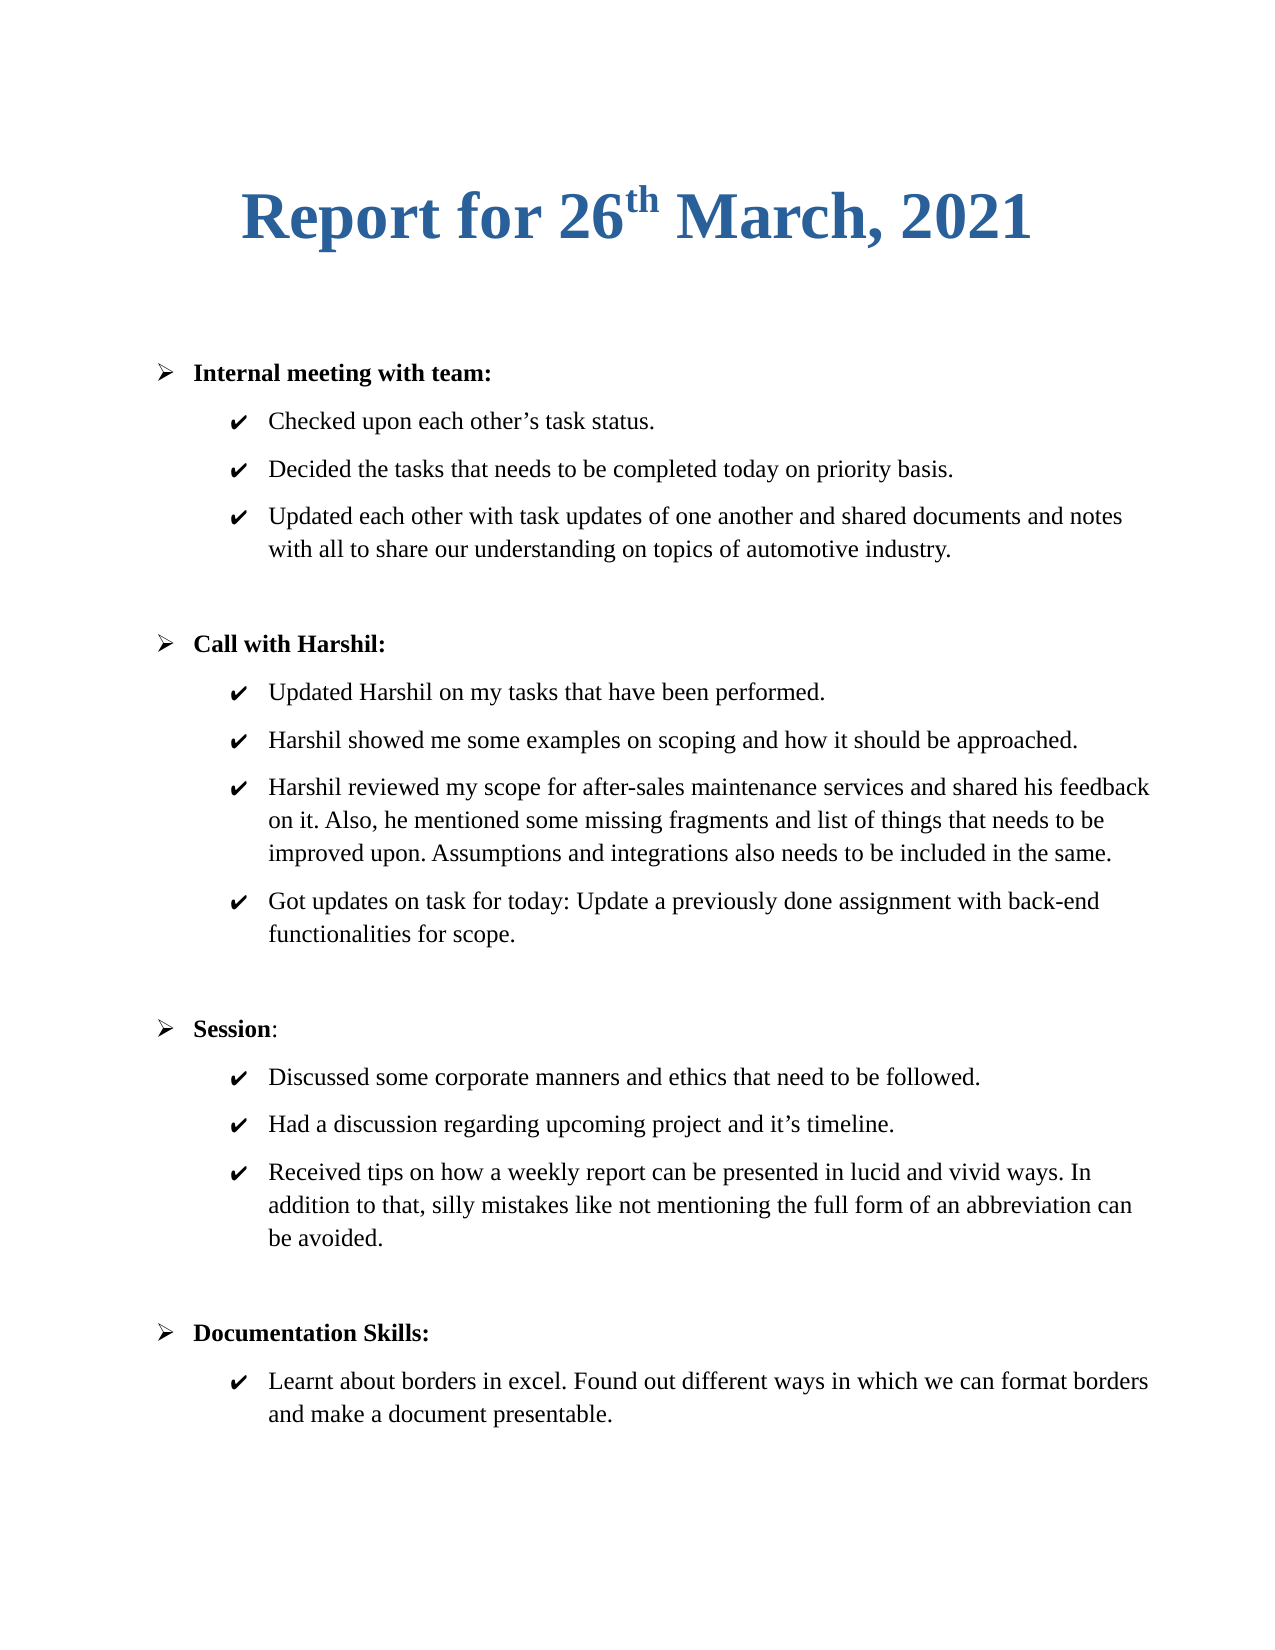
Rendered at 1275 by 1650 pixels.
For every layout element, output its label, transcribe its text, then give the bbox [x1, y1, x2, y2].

list Discussed some corporate manners and ethics that need to be followed. [231, 1062, 1157, 1091]
list Harshil reviewed my scope for after-sales maintenance services and shared his feedback on it. Also, he mentioned some missing fragments and list of things that needs to be improved upon. Assumptions and integrations also needs to be included in the same. [231, 772, 1157, 867]
list Decided the tasks that needs to be completed today on priority basis. [231, 454, 1157, 482]
list Had a discussion regarding upcoming project and it’s timeline. [231, 1109, 1157, 1138]
list Session: [156, 1014, 1157, 1043]
list Harshil showed me some examples on scoping and how it should be approached. [231, 725, 1157, 753]
text Report for 26th March, 2021 [118, 176, 1157, 253]
list Received tips on how a weekly report can be presented in lucid and vivid ways. In addition to that, silly mistakes like not mentioning the full form of an abbreviation can be avoided. [231, 1157, 1157, 1252]
list Updated each other with task updates of one another and shared documents and notes with all to share our understanding on topics of automotive industry. [231, 501, 1157, 563]
list Internal meeting with team: [156, 358, 1157, 387]
list Checked upon each other’s task status. [231, 406, 1157, 435]
list Got updates on task for today: Update a previously done assignment with back-end functionalities for scope. [231, 886, 1157, 948]
list Learnt about borders in excel. Found out different ways in which we can format borders and make a document presentable. [231, 1366, 1157, 1428]
list Documentation Skills: [156, 1318, 1157, 1347]
list Call with Harshil: [156, 629, 1157, 658]
list Updated Harshil on my tasks that have been performed. [231, 677, 1157, 706]
